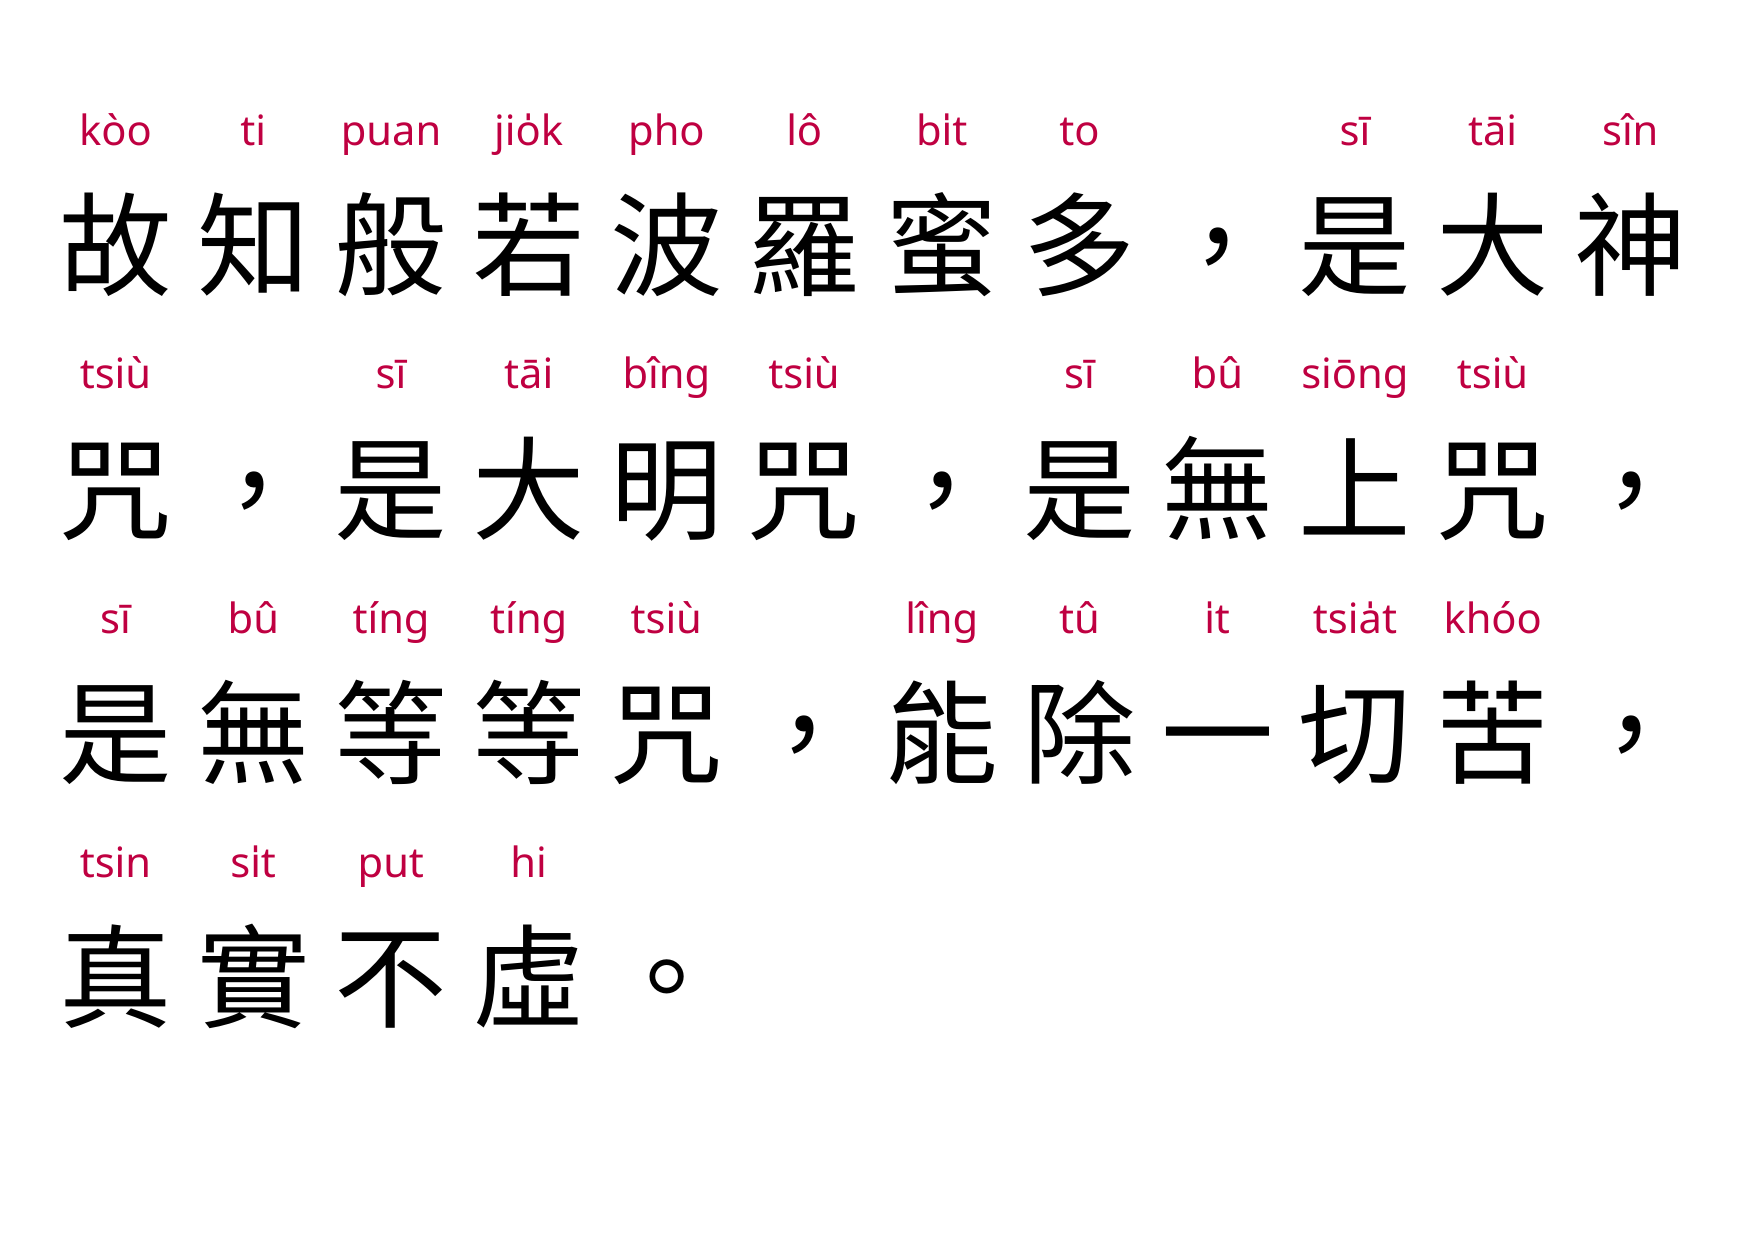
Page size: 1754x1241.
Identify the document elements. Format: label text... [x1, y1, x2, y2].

text 故kòo 知ti 般puan 若jio̍k 波pho 羅lô 蜜bi̍t 多to ， 是sī 大tāi 神sîn 咒tsiù ， 是sī 大tāi 明bîng 咒tsiù ， 是sī 無bû 上siōng 咒tsiù ， 是sī 無bû 等tíng 等tíng 咒tsiù ， 能lîng 除tû 一i̍t 切tsia̍t 苦khóo ， 真tsin 實si̍t 不put 虛hi 。 [59, 100, 1695, 1052]
